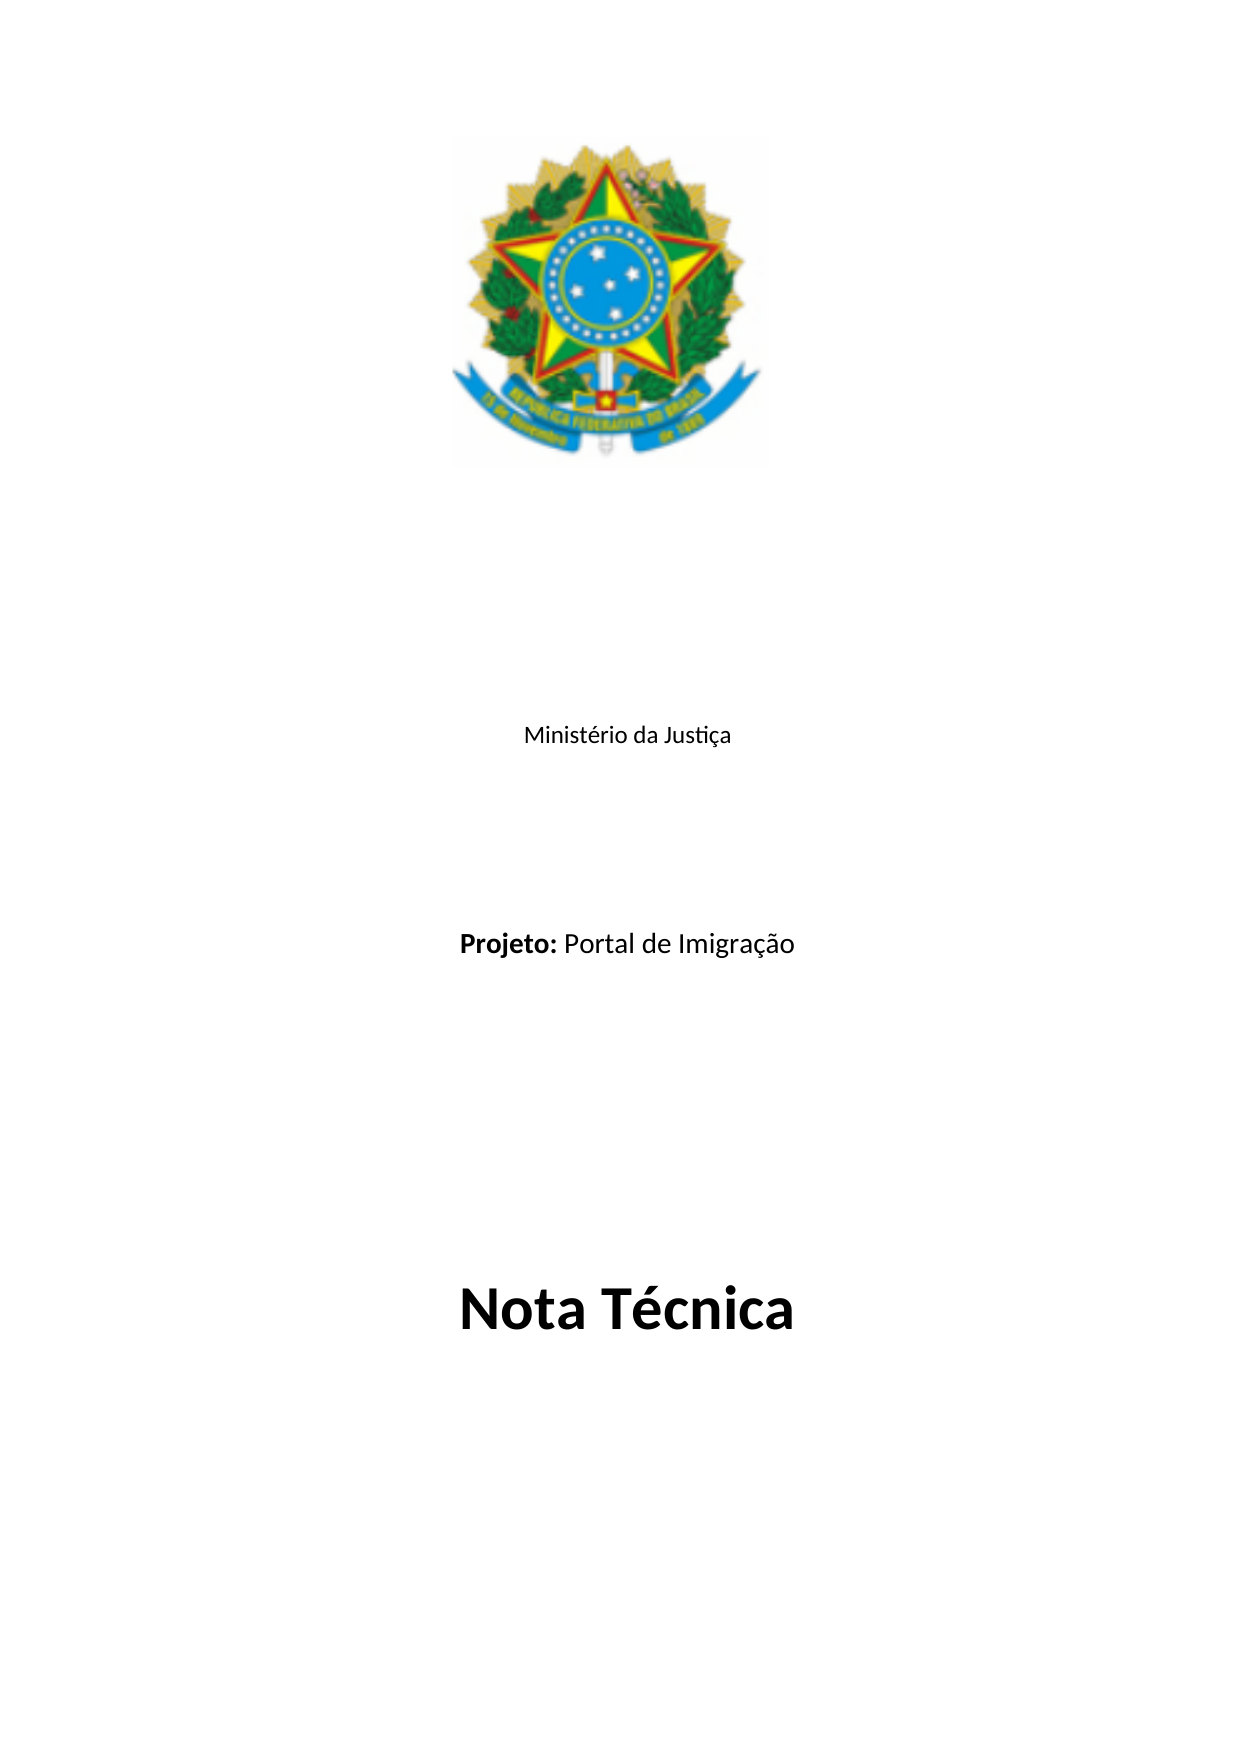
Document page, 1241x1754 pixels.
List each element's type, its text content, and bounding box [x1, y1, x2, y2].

text Projeto: Portal de Imigração [192, 926, 1063, 961]
picture [446, 134, 794, 479]
text Nota Técnica [192, 1269, 1063, 1345]
text Ministério da Justiça [192, 719, 1063, 750]
